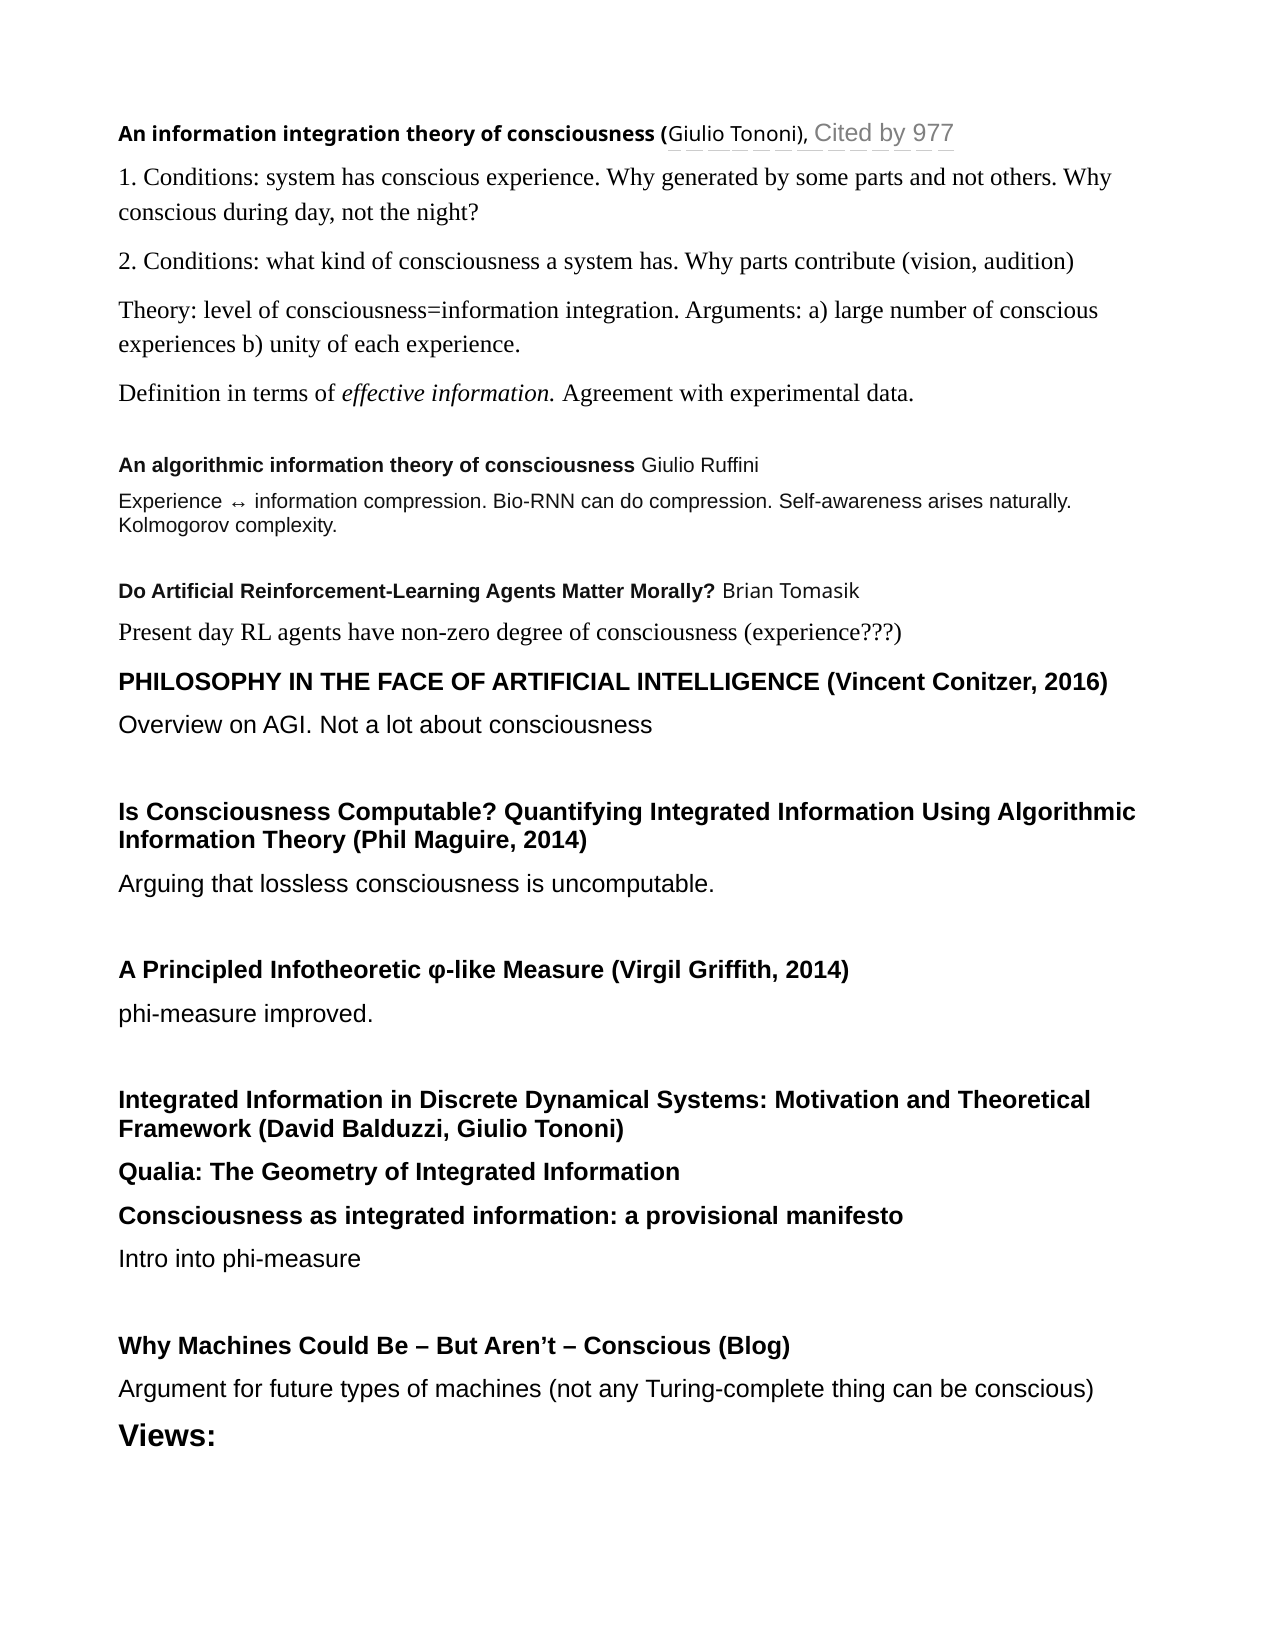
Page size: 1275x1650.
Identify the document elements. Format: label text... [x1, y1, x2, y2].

subtitle An information integration theory of consciousness (Giulio Tononi), Cited by 977 [118, 118, 1157, 150]
text Experience ↔ information compression. Bio-RNN can do compression. Self-awareness arises naturally. Kolmogorov complexity. [118, 489, 1157, 537]
text Argument for future types of machines (not any Turing-complete thing can be conscious) [118, 1374, 1157, 1403]
text Consciousness as integrated information: a provisional manifesto [118, 1201, 1157, 1229]
text Views: [118, 1417, 1157, 1453]
text A Principled Infotheoretic φ-like Measure (Virgil Griffith, 2014) [118, 955, 1157, 984]
text Theory: level of consciousness=information integration. Arguments: a) large number of conscious experiences b) unity of each experience. [118, 295, 1157, 358]
subtitle Do Artificial Reinforcement-Learning Agents Matter Morally? Brian Tomasik [118, 577, 1157, 605]
text 1. Conditions: system has conscious experience. Why generated by some parts and not others. Why conscious during day, not the night? [118, 162, 1157, 226]
text phi-measure improved. [118, 999, 1157, 1027]
text PHILOSOPHY IN THE FACE OF ARTIFICIAL INTELLIGENCE (Vincent Conitzer, 2016) [118, 667, 1157, 695]
text Qualia: The Geometry of Integrated Information [118, 1157, 1157, 1186]
text Is Consciousness Computable? Quantifying Integrated Information Using Algorithmic Information Theory (Phil Maguire, 2014) [118, 797, 1157, 854]
text Why Machines Could Be – But Aren’t – Conscious (Blog) [118, 1331, 1157, 1359]
subtitle An algorithmic information theory of consciousness Giulio Ruffini [118, 453, 1157, 477]
text Intro into phi-measure [118, 1244, 1157, 1273]
text Present day RL agents have non-zero degree of consciousness (experience???) [118, 617, 1157, 646]
text Arguing that lossless consciousness is uncomputable. [118, 869, 1157, 897]
text Definition in terms of effective information. Agreement with experimental data. [118, 378, 1157, 407]
text 2. Conditions: what kind of consciousness a system has. Why parts contribute (vision, audition) [118, 246, 1157, 275]
text Integrated Information in Discrete Dynamical Systems: Motivation and Theoretical Framework (David Balduzzi, Giulio Tononi) [118, 1085, 1157, 1143]
text Overview on AGI. Not a lot about consciousness [118, 710, 1157, 739]
